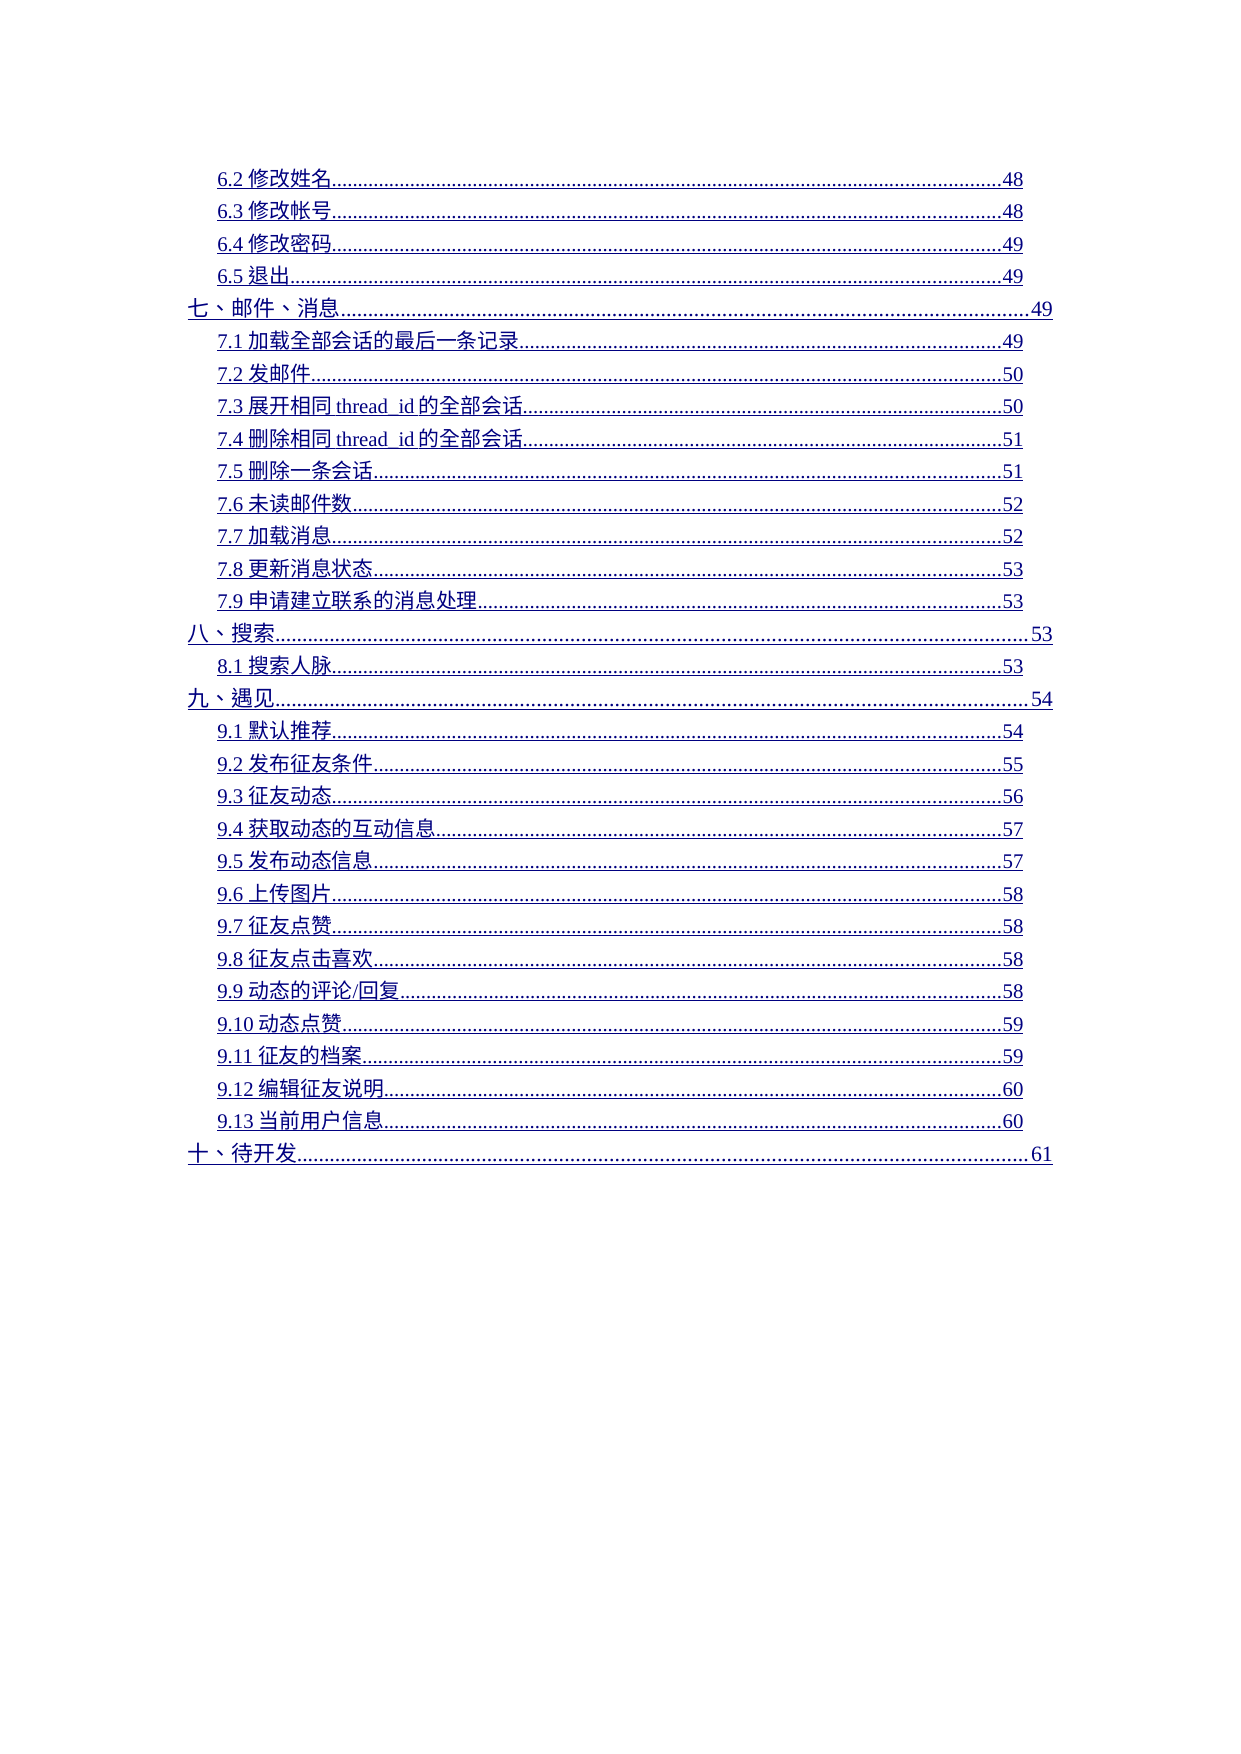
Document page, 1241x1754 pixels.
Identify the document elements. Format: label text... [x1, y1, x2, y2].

text 9.10 动态点赞 59 [217, 1007, 1053, 1039]
text 9.5 发布动态信息 57 [217, 844, 1053, 877]
text [187, 645, 1053, 649]
text 9.1 默认推荐 54 [217, 714, 1053, 747]
text 6.2 修改姓名 48 [217, 162, 1053, 194]
text 9.4 获取动态的互动信息 57 [217, 812, 1053, 844]
text 9.3 征友动态 56 [217, 779, 1053, 812]
text 9.2 发布征友条件 55 [217, 747, 1053, 779]
text 7.6 未读邮件数 52 [217, 487, 1053, 519]
text 八、搜索 53 [187, 617, 1053, 644]
text 7.2 发邮件 50 [217, 357, 1053, 389]
text 9.9 动态的评论/回复 58 [217, 974, 1053, 1007]
text 9.6 上传图片 58 [217, 877, 1053, 909]
text 7.9 申请建立联系的消息处理 53 [217, 584, 1053, 617]
text 7.1 加载全部会话的最后一条记录 49 [217, 324, 1053, 357]
text [187, 1165, 1053, 1169]
text [187, 710, 1053, 714]
text 7.7 加载消息 52 [217, 519, 1053, 552]
text 6.3 修改帐号 48 [217, 194, 1053, 227]
text 9.13 当前用户信息 60 [217, 1104, 1053, 1137]
text 7.4 删除相同thread_id的全部会话 51 [217, 422, 1053, 454]
text 九、遇见 54 [187, 682, 1053, 709]
text 七、邮件、消息 49 [187, 292, 1053, 319]
text 9.8 征友点击喜欢 58 [217, 942, 1053, 974]
text [187, 320, 1053, 324]
text 8.1 搜索人脉 53 [217, 649, 1053, 682]
text 6.5 退出 49 [217, 259, 1053, 292]
text 7.8 更新消息状态 53 [217, 552, 1053, 584]
text 十、待开发 61 [187, 1137, 1053, 1164]
text 7.3 展开相同thread_id的全部会话 50 [217, 389, 1053, 422]
text 9.7 征友点赞 58 [217, 909, 1053, 942]
text 7.5 删除一条会话 51 [217, 454, 1053, 487]
text 9.11 征友的档案 59 [217, 1039, 1053, 1072]
text 9.12 编辑征友说明 60 [217, 1072, 1053, 1104]
text 6.4 修改密码 49 [217, 227, 1053, 259]
